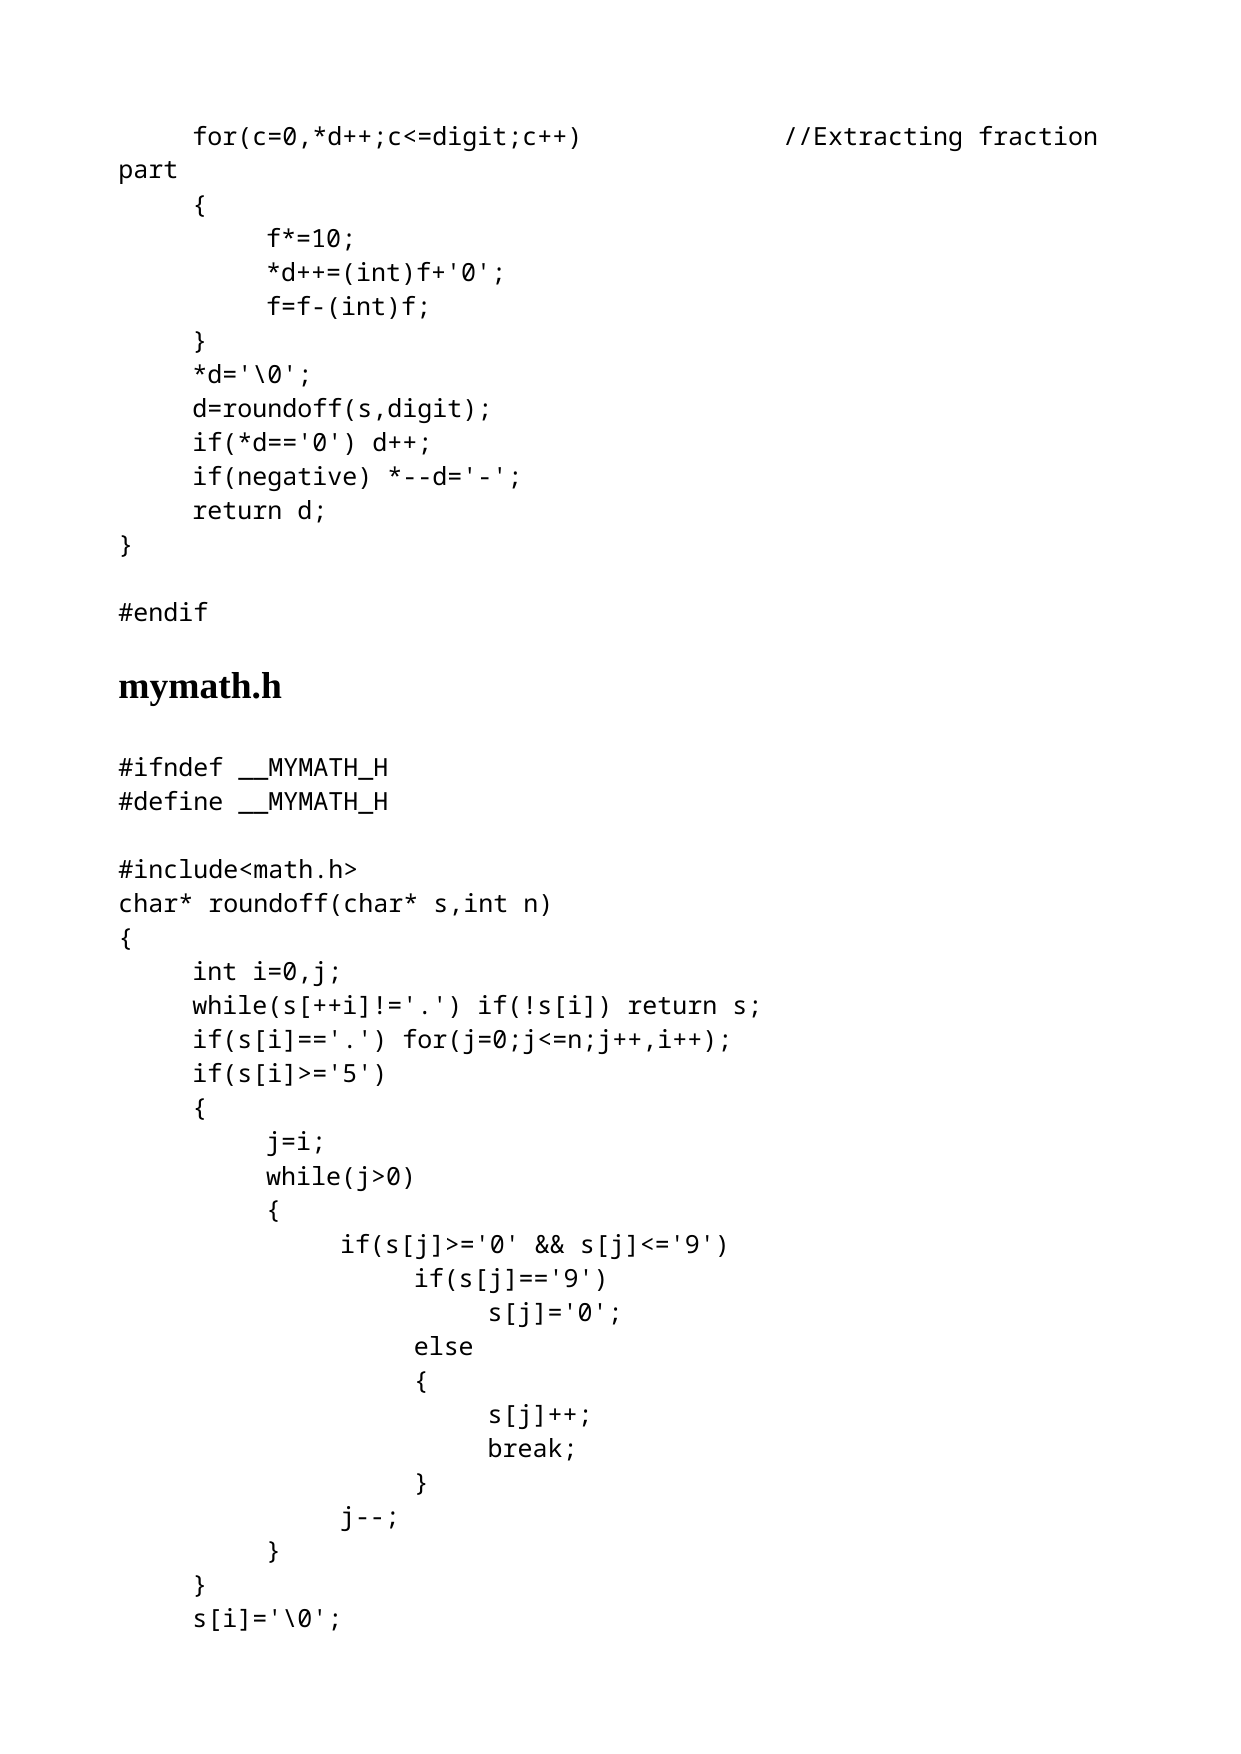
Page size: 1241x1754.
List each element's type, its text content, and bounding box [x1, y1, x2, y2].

text char* roundoff(char* s,int n) [118, 886, 1122, 920]
text j--; [118, 1499, 1122, 1533]
text { [118, 1362, 1122, 1397]
text for(c=0,*d++;c<=digit;c++) //Extracting fraction part [118, 118, 1122, 186]
text #include<math.h> [118, 852, 1122, 886]
text s[j]='0'; [118, 1294, 1122, 1328]
text #ifndef __MYMATH_H [118, 749, 1122, 783]
text return d; [118, 493, 1122, 527]
text { [118, 920, 1122, 954]
text { [118, 1192, 1122, 1226]
text #endif [118, 595, 1122, 629]
text *d++=(int)f+'0'; [118, 254, 1122, 288]
text } [118, 527, 1122, 561]
text *d='\0'; [118, 357, 1122, 391]
text } [118, 1533, 1122, 1567]
text while(j>0) [118, 1158, 1122, 1192]
text s[i]='\0'; [118, 1601, 1122, 1635]
text if(s[i]=='.') for(j=0;j<=n;j++,i++); [118, 1022, 1122, 1056]
text j=i; [118, 1124, 1122, 1158]
text f=f-(int)f; [118, 288, 1122, 322]
text } [118, 1567, 1122, 1601]
text while(s[++i]!='.') if(!s[i]) return s; [118, 988, 1122, 1022]
text { [118, 1090, 1122, 1124]
text if(s[j]>='0' && s[j]<='9') [118, 1226, 1122, 1260]
text if(negative) *--d='-'; [118, 459, 1122, 493]
text if(s[i]>='5') [118, 1056, 1122, 1090]
text { [118, 186, 1122, 220]
text d=roundoff(s,digit); [118, 391, 1122, 425]
text s[j]++; [118, 1397, 1122, 1431]
text f*=10; [118, 220, 1122, 254]
text } [118, 1465, 1122, 1499]
text if(*d=='0') d++; [118, 425, 1122, 459]
text } [118, 322, 1122, 357]
text int i=0,j; [118, 954, 1122, 988]
text else [118, 1328, 1122, 1362]
text #define __MYMATH_H [118, 783, 1122, 817]
text if(s[j]=='9') [118, 1260, 1122, 1294]
text mymath.h [118, 663, 1122, 706]
text break; [118, 1431, 1122, 1465]
